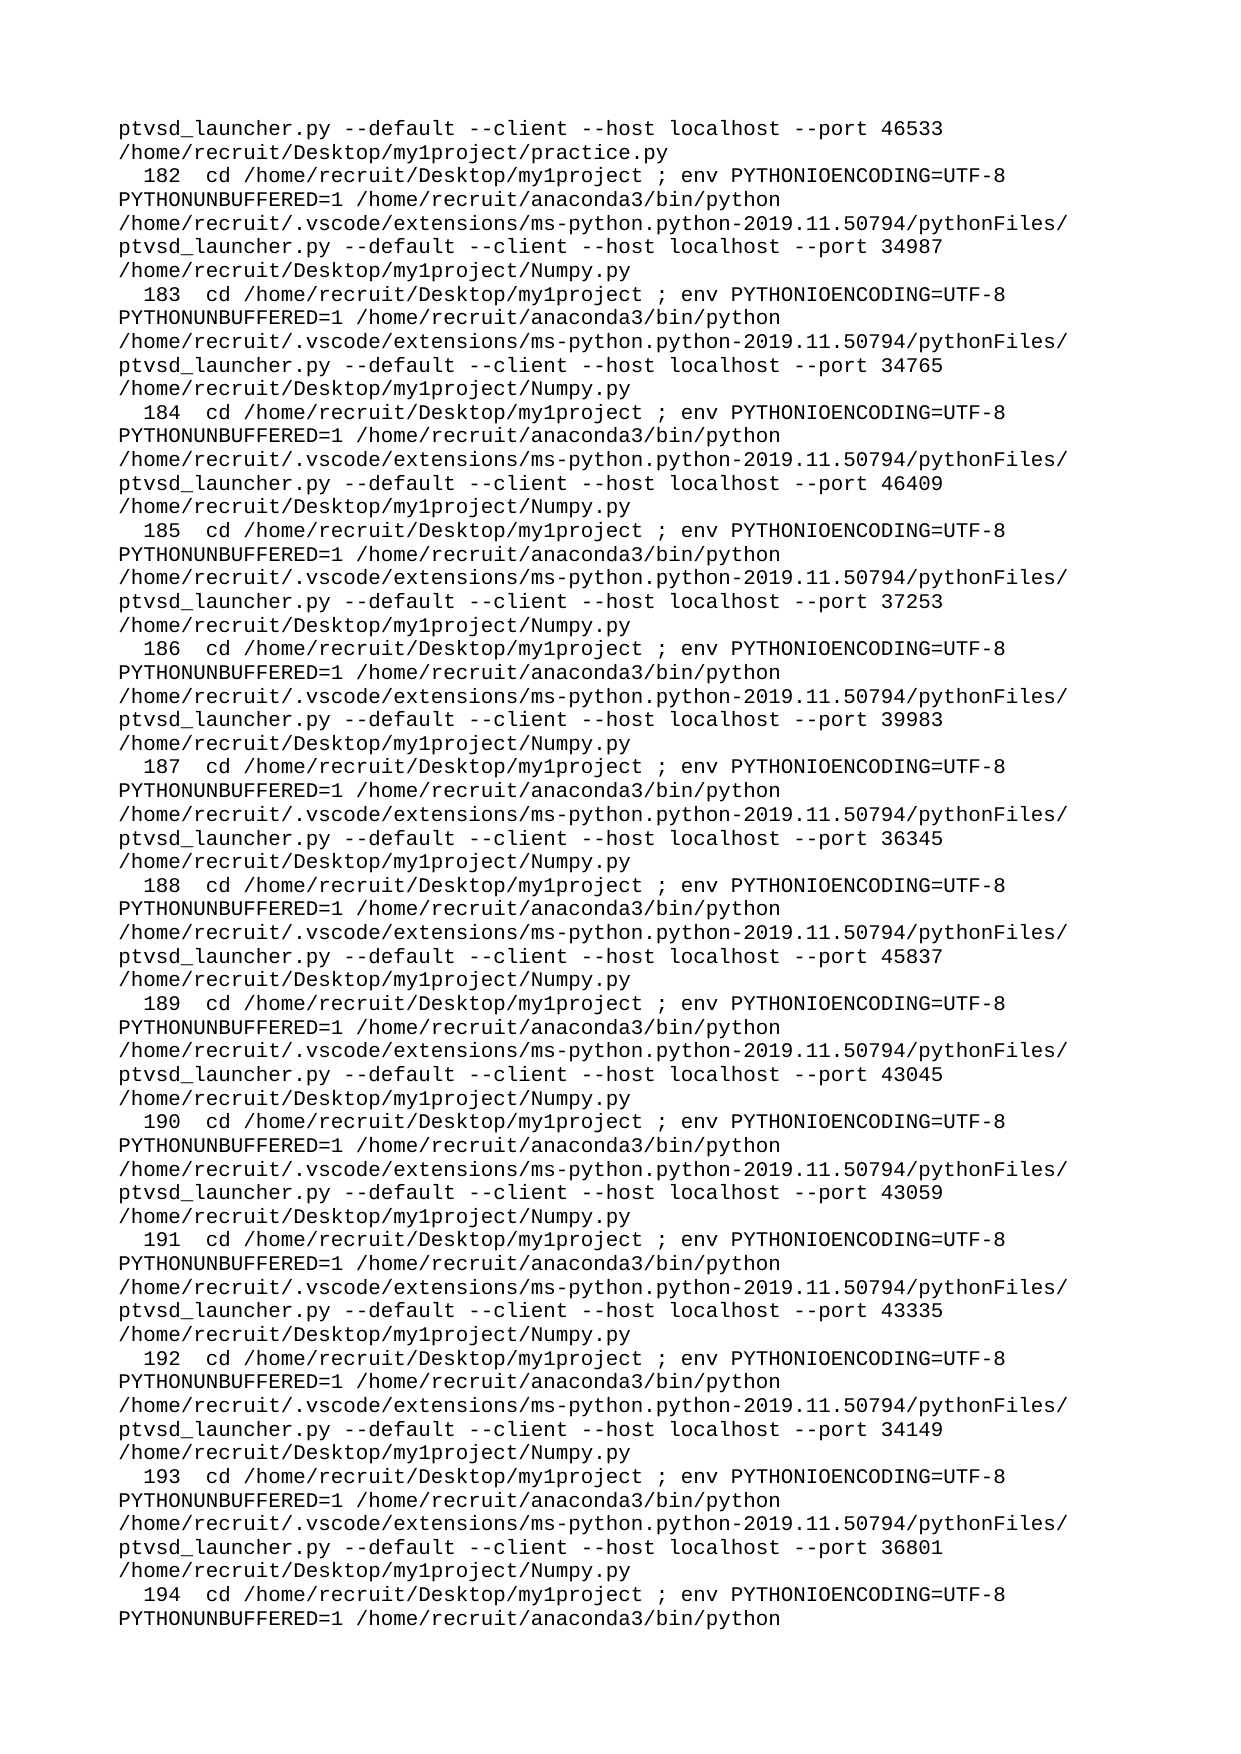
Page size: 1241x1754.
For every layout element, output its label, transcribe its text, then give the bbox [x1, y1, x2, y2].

text 190 cd /home/recruit/Desktop/my1project ; env PYTHONIOENCODING=UTF-8 PYTHONUNBUFFERED=1 /home/recruit/anaconda3/bin/python /home/recruit/.vscode/extensions/ms-python.python-2019.11.50794/pythonFiles/ptvsd_launcher.py --default --client --host localhost --port 43059 /home/recruit/Desktop/my1project/Numpy.py [118, 1111, 1122, 1229]
text 189 cd /home/recruit/Desktop/my1project ; env PYTHONIOENCODING=UTF-8 PYTHONUNBUFFERED=1 /home/recruit/anaconda3/bin/python /home/recruit/.vscode/extensions/ms-python.python-2019.11.50794/pythonFiles/ptvsd_launcher.py --default --client --host localhost --port 43045 /home/recruit/Desktop/my1project/Numpy.py [118, 993, 1122, 1111]
text 183 cd /home/recruit/Desktop/my1project ; env PYTHONIOENCODING=UTF-8 PYTHONUNBUFFERED=1 /home/recruit/anaconda3/bin/python /home/recruit/.vscode/extensions/ms-python.python-2019.11.50794/pythonFiles/ptvsd_launcher.py --default --client --host localhost --port 34765 /home/recruit/Desktop/my1project/Numpy.py [118, 284, 1122, 402]
text 187 cd /home/recruit/Desktop/my1project ; env PYTHONIOENCODING=UTF-8 PYTHONUNBUFFERED=1 /home/recruit/anaconda3/bin/python /home/recruit/.vscode/extensions/ms-python.python-2019.11.50794/pythonFiles/ptvsd_launcher.py --default --client --host localhost --port 36345 /home/recruit/Desktop/my1project/Numpy.py [118, 757, 1122, 875]
text 186 cd /home/recruit/Desktop/my1project ; env PYTHONIOENCODING=UTF-8 PYTHONUNBUFFERED=1 /home/recruit/anaconda3/bin/python /home/recruit/.vscode/extensions/ms-python.python-2019.11.50794/pythonFiles/ptvsd_launcher.py --default --client --host localhost --port 39983 /home/recruit/Desktop/my1project/Numpy.py [118, 638, 1122, 757]
text 185 cd /home/recruit/Desktop/my1project ; env PYTHONIOENCODING=UTF-8 PYTHONUNBUFFERED=1 /home/recruit/anaconda3/bin/python /home/recruit/.vscode/extensions/ms-python.python-2019.11.50794/pythonFiles/ptvsd_launcher.py --default --client --host localhost --port 37253 /home/recruit/Desktop/my1project/Numpy.py [118, 520, 1122, 638]
text ptvsd_launcher.py --default --client --host localhost --port 46533 /home/recruit/Desktop/my1project/practice.py [118, 118, 1122, 165]
text 193 cd /home/recruit/Desktop/my1project ; env PYTHONIOENCODING=UTF-8 PYTHONUNBUFFERED=1 /home/recruit/anaconda3/bin/python /home/recruit/.vscode/extensions/ms-python.python-2019.11.50794/pythonFiles/ptvsd_launcher.py --default --client --host localhost --port 36801 /home/recruit/Desktop/my1project/Numpy.py [118, 1466, 1122, 1584]
text 184 cd /home/recruit/Desktop/my1project ; env PYTHONIOENCODING=UTF-8 PYTHONUNBUFFERED=1 /home/recruit/anaconda3/bin/python /home/recruit/.vscode/extensions/ms-python.python-2019.11.50794/pythonFiles/ptvsd_launcher.py --default --client --host localhost --port 46409 /home/recruit/Desktop/my1project/Numpy.py [118, 402, 1122, 520]
text 194 cd /home/recruit/Desktop/my1project ; env PYTHONIOENCODING=UTF-8 PYTHONUNBUFFERED=1 /home/recruit/anaconda3/bin/python [118, 1584, 1122, 1631]
text 191 cd /home/recruit/Desktop/my1project ; env PYTHONIOENCODING=UTF-8 PYTHONUNBUFFERED=1 /home/recruit/anaconda3/bin/python /home/recruit/.vscode/extensions/ms-python.python-2019.11.50794/pythonFiles/ptvsd_launcher.py --default --client --host localhost --port 43335 /home/recruit/Desktop/my1project/Numpy.py [118, 1229, 1122, 1348]
text 182 cd /home/recruit/Desktop/my1project ; env PYTHONIOENCODING=UTF-8 PYTHONUNBUFFERED=1 /home/recruit/anaconda3/bin/python /home/recruit/.vscode/extensions/ms-python.python-2019.11.50794/pythonFiles/ptvsd_launcher.py --default --client --host localhost --port 34987 /home/recruit/Desktop/my1project/Numpy.py [118, 165, 1122, 284]
text 192 cd /home/recruit/Desktop/my1project ; env PYTHONIOENCODING=UTF-8 PYTHONUNBUFFERED=1 /home/recruit/anaconda3/bin/python /home/recruit/.vscode/extensions/ms-python.python-2019.11.50794/pythonFiles/ptvsd_launcher.py --default --client --host localhost --port 34149 /home/recruit/Desktop/my1project/Numpy.py [118, 1348, 1122, 1466]
text 188 cd /home/recruit/Desktop/my1project ; env PYTHONIOENCODING=UTF-8 PYTHONUNBUFFERED=1 /home/recruit/anaconda3/bin/python /home/recruit/.vscode/extensions/ms-python.python-2019.11.50794/pythonFiles/ptvsd_launcher.py --default --client --host localhost --port 45837 /home/recruit/Desktop/my1project/Numpy.py [118, 875, 1122, 993]
